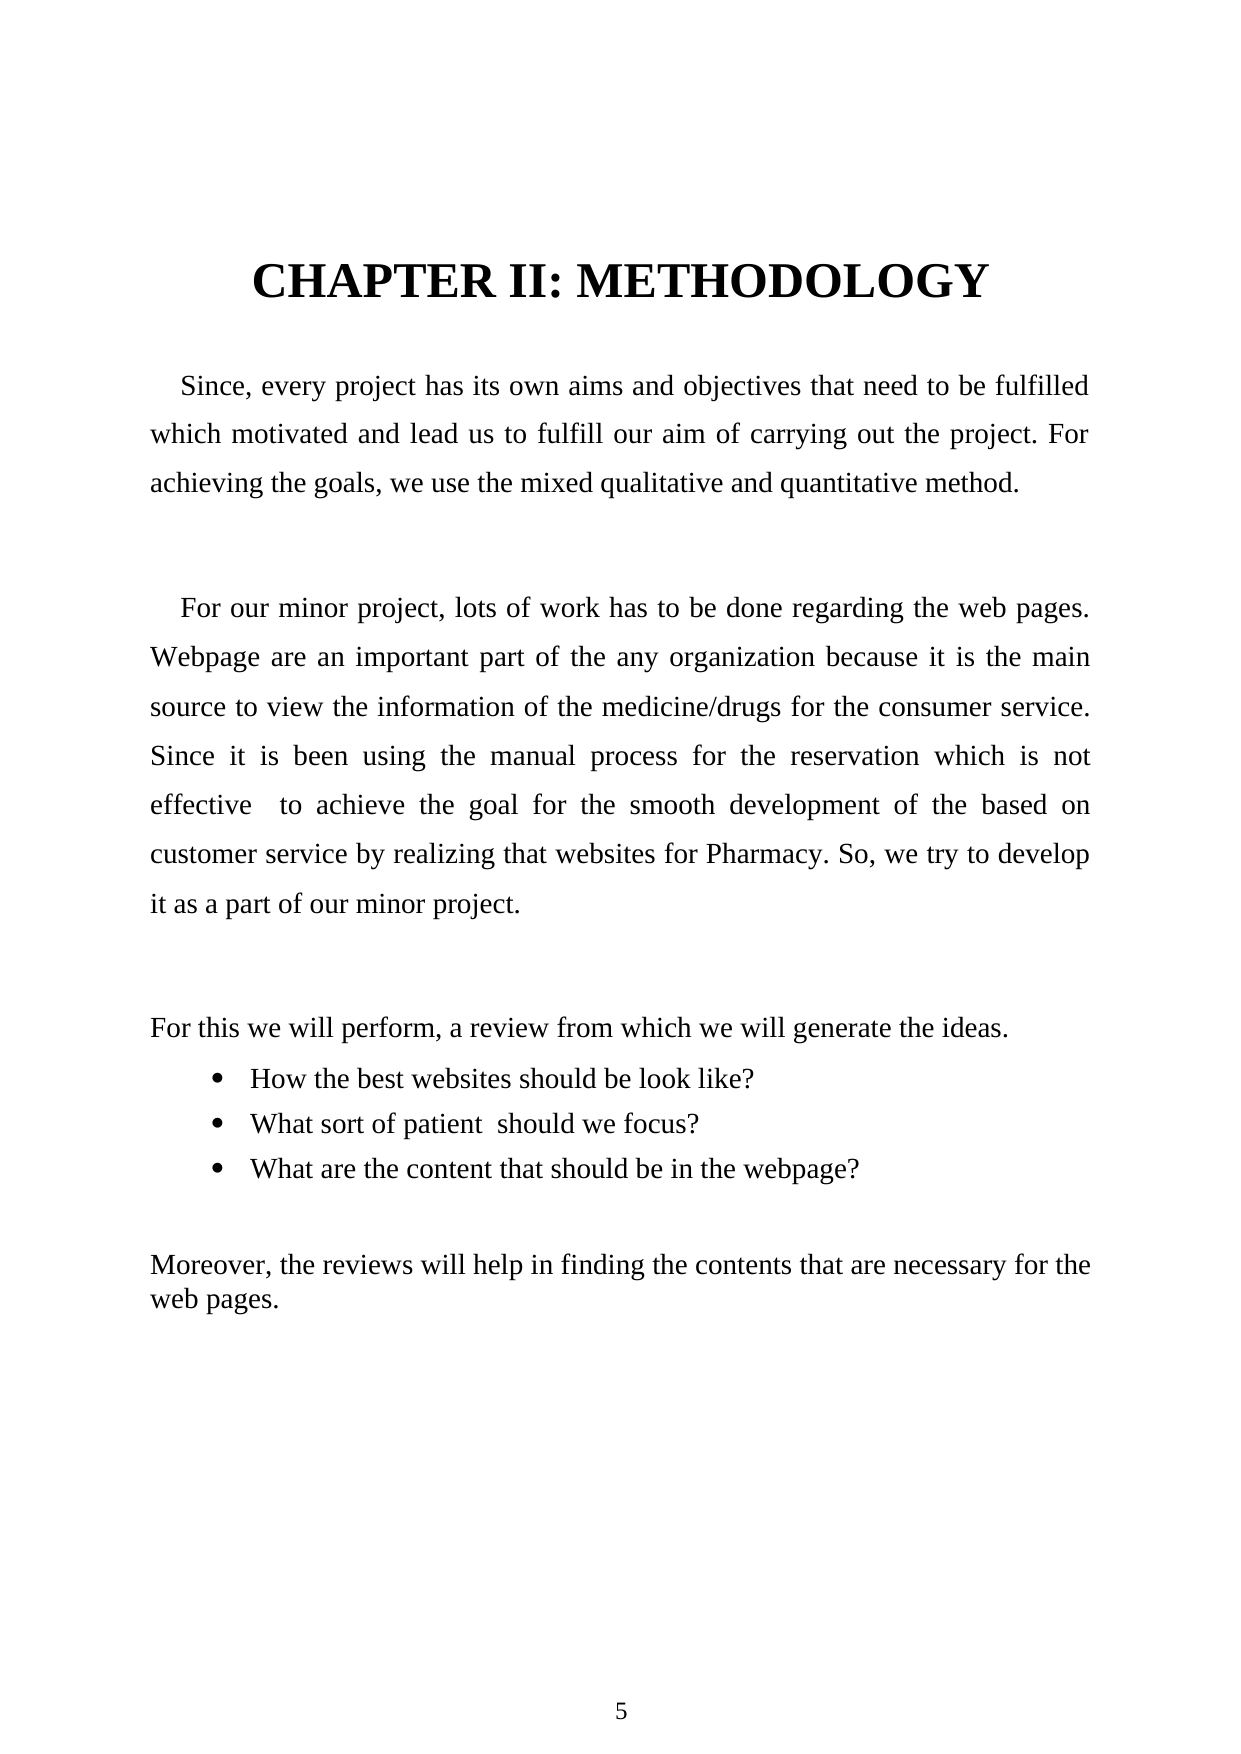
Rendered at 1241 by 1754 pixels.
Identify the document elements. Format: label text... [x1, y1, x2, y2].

list What are the content that should be in the webpage? [212, 1151, 1092, 1185]
text For this we will perform, a review from which we will generate the ideas. [150, 1011, 1092, 1044]
subtitle CHAPTER II: METHODOLOGY [150, 251, 1092, 309]
text Moreover, the reviews will help in finding the contents that are necessary for the web pages. [150, 1247, 1092, 1314]
list What sort of patient should we focus? [212, 1106, 1092, 1140]
list How the best websites should be look like? [212, 1061, 1092, 1094]
text Since, every project has its own aims and objectives that need to be fulfilled which motivated and lead us to fulfill our aim of carrying out the project. For achieving the goals, we use the mixed qualitative and quantitative method. [150, 368, 1090, 498]
text For our minor project, lots of work has to be done regarding the web pages. Webpage are an important part of the any organization because it is the main source to view the information of the medicine/drugs for the consumer service. Since it is been using the manual process for the reservation which is not effective to achieve the goal for the smooth development of the based on customer service by realizing that websites for Pharmacy. So, we try to develop it as a part of our minor project. [150, 590, 1092, 919]
